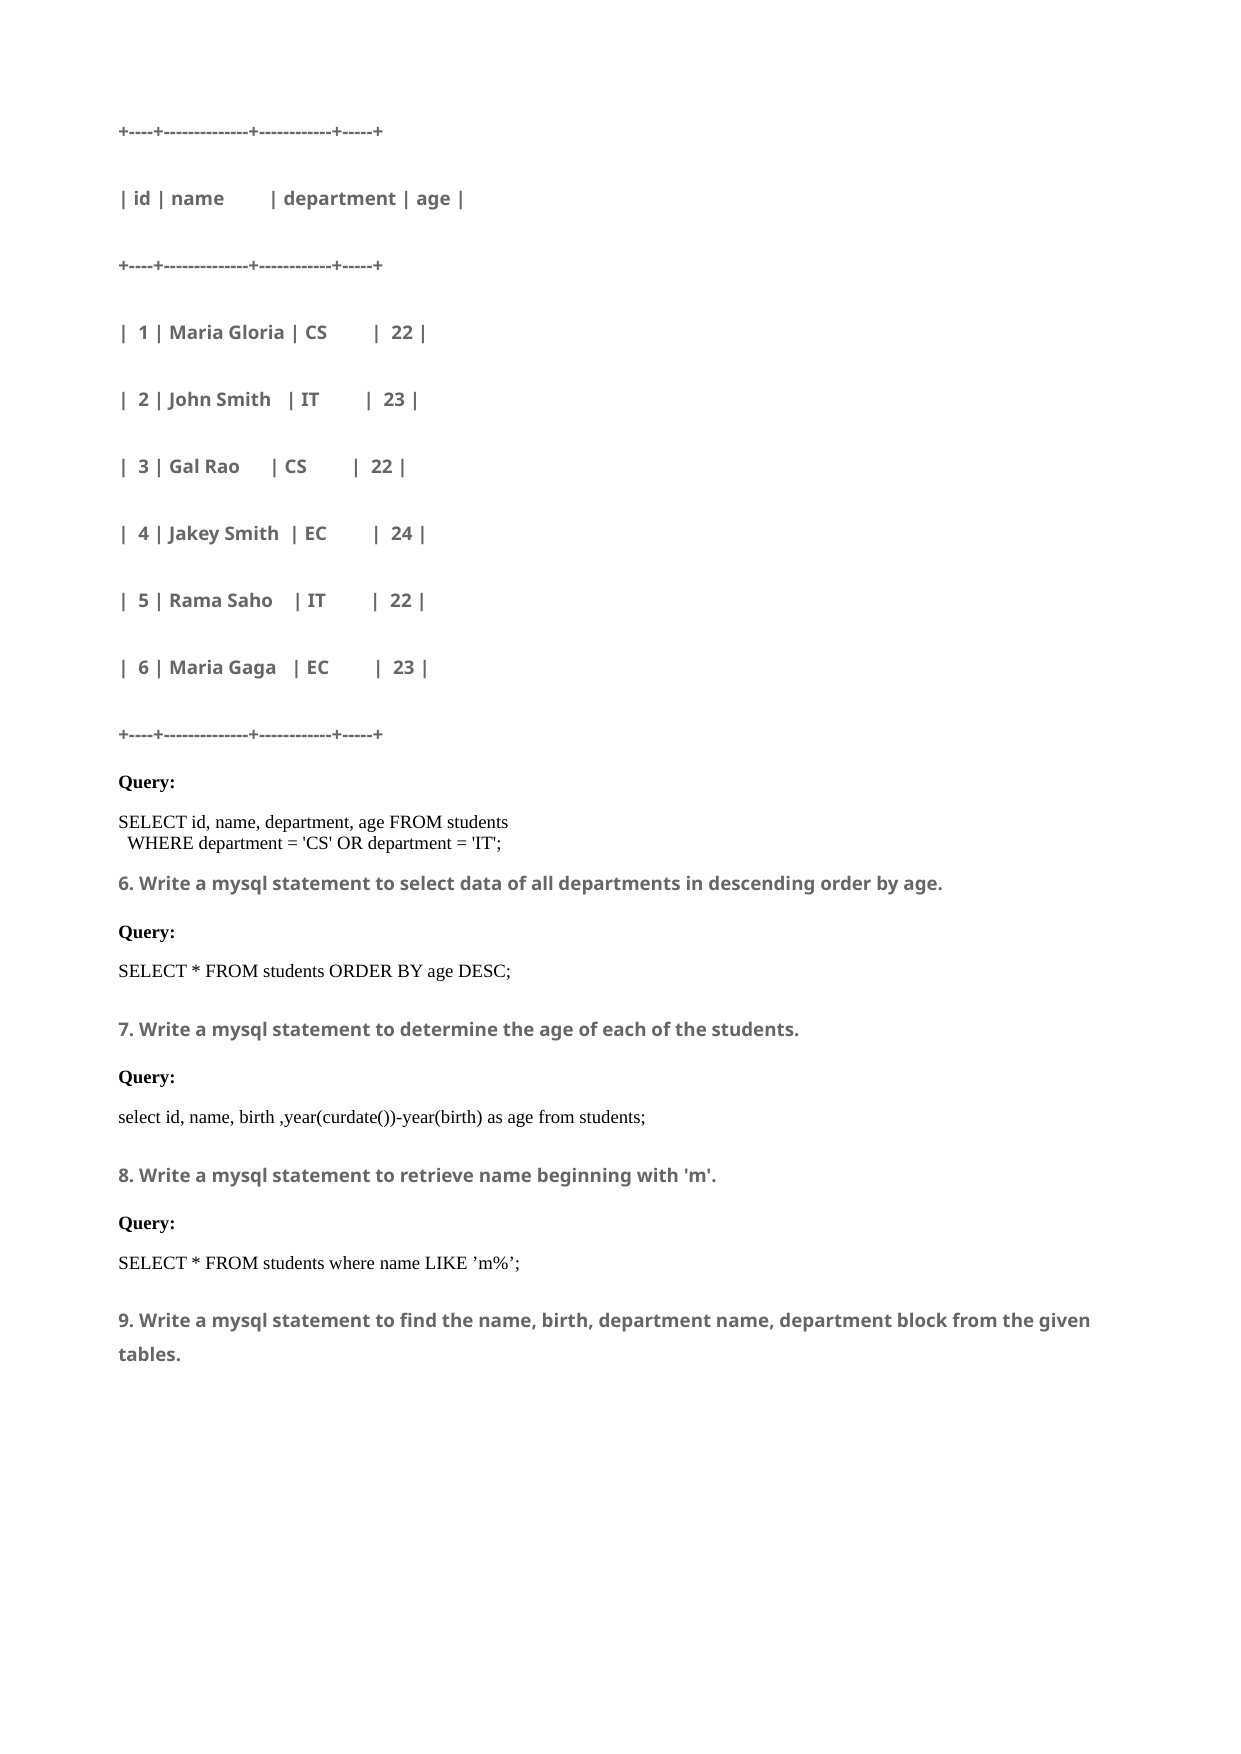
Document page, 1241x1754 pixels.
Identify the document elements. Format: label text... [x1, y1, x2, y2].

text SELECT id, name, department, age FROM students [118, 811, 1122, 832]
text Query: [118, 771, 1122, 793]
text SELECT * FROM students where name LIKE ’m%’; [118, 1252, 1122, 1273]
subtitle 6. Write a mysql statement to select data of all departments in descending order by age. [118, 870, 1122, 896]
subtitle 8. Write a mysql statement to retrieve name beginning with 'm'. [118, 1162, 1122, 1187]
text Query: [118, 1066, 1122, 1088]
subtitle +----+--------------+------------+-----+ [118, 721, 1122, 746]
subtitle | 2 | John Smith | IT | 23 | [118, 386, 1122, 412]
subtitle | 3 | Gal Rao | CS | 22 | [118, 453, 1122, 478]
text select id, name, birth ,year(curdate())-year(birth) as age from students; [118, 1106, 1122, 1127]
subtitle | 5 | Rama Saho | IT | 22 | [118, 587, 1122, 612]
subtitle +----+--------------+------------+-----+ [118, 252, 1122, 278]
subtitle | 1 | Maria Gloria | CS | 22 | [118, 319, 1122, 344]
text WHERE department = 'CS' OR department = 'IT'; [118, 832, 1122, 854]
subtitle | 4 | Jakey Smith | EC | 24 | [118, 520, 1122, 546]
subtitle +----+--------------+------------+-----+ [118, 118, 1122, 144]
subtitle | id | name | department | age | [118, 185, 1122, 211]
subtitle 7. Write a mysql statement to determine the age of each of the students. [118, 1016, 1122, 1042]
subtitle | 6 | Maria Gaga | EC | 23 | [118, 654, 1122, 679]
text SELECT * FROM students ORDER BY age DESC; [118, 960, 1122, 982]
text Query: [118, 1212, 1122, 1234]
subtitle 9. Write a mysql statement to find the name, birth, department name, department block from the given tables. [118, 1308, 1122, 1367]
text Query: [118, 921, 1122, 942]
